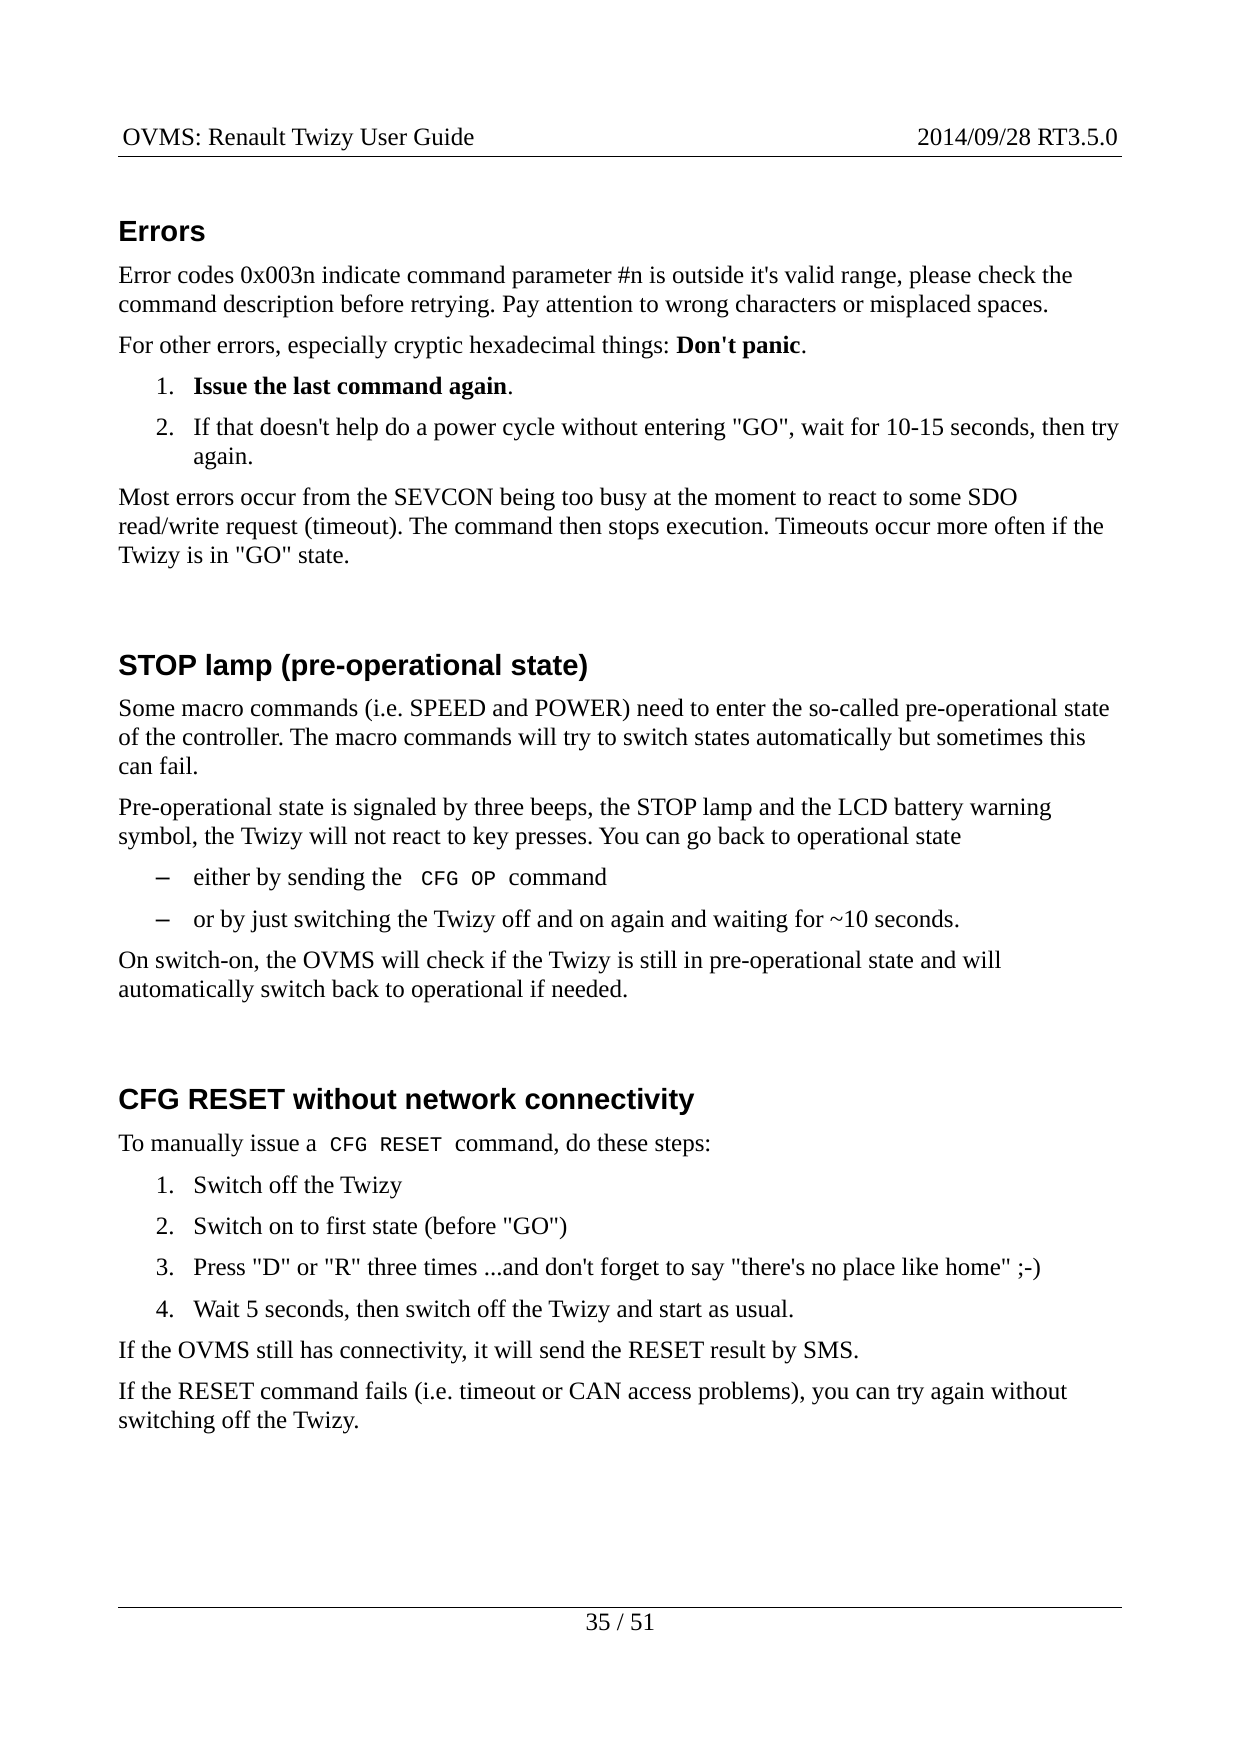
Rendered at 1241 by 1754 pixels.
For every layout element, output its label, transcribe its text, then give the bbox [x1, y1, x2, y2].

list or by just switching the Twizy off and on again and waiting for ~10 seconds. [156, 904, 1122, 933]
text If the OVMS still has connectivity, it will send the RESET result by SMS. [118, 1335, 1122, 1364]
list Switch off the Twizy [156, 1170, 1122, 1199]
list Press "D" or "R" three times ...and don't forget to say "there's no place like home" ;-) [156, 1252, 1122, 1281]
subtitle CFG RESET without network connectivity [118, 1082, 1122, 1115]
text Most errors occur from the SEVCON being too busy at the moment to react to some SDO read/write request (timeout). The command then stops execution. Timeouts occur more often if the Twizy is in "GO" state. [118, 482, 1122, 569]
list either by sending the CFG OP command [156, 862, 1122, 892]
text To manually issue a CFG RESET command, do these steps: [118, 1128, 1122, 1157]
text Pre-operational state is signaled by three beeps, the STOP lamp and the LCD battery warning symbol, the Twizy will not react to key presses. You can go back to operational state [118, 792, 1122, 850]
text On switch-on, the OVMS will check if the Twizy is still in pre-operational state and will automatically switch back to operational if needed. [118, 946, 1122, 1003]
subtitle STOP lamp (pre-operational state) [118, 647, 1122, 681]
text If the RESET command fails (i.e. timeout or CAN access problems), you can try again without switching off the Twizy. [118, 1376, 1122, 1434]
text Some macro commands (i.e. SPEED and POWER) need to enter the so-called pre-operational state of the controller. The macro commands will try to switch states automatically but sometimes this can fail. [118, 693, 1122, 780]
list Wait 5 seconds, then switch off the Twizy and start as usual. [156, 1294, 1122, 1322]
list If that doesn't help do a power cycle without entering "GO", wait for 10-15 seconds, then try again. [156, 412, 1122, 470]
text For other errors, especially cryptic hexadecimal things: Don't panic. [118, 330, 1122, 359]
list Issue the last command again. [156, 371, 1122, 400]
text Error codes 0x003n indicate command parameter #n is outside it's valid range, please check the command description before retrying. Pay attention to wrong characters or misplaced spaces. [118, 260, 1122, 317]
subtitle Errors [118, 214, 1122, 247]
list Switch on to first state (before "GO") [156, 1211, 1122, 1240]
